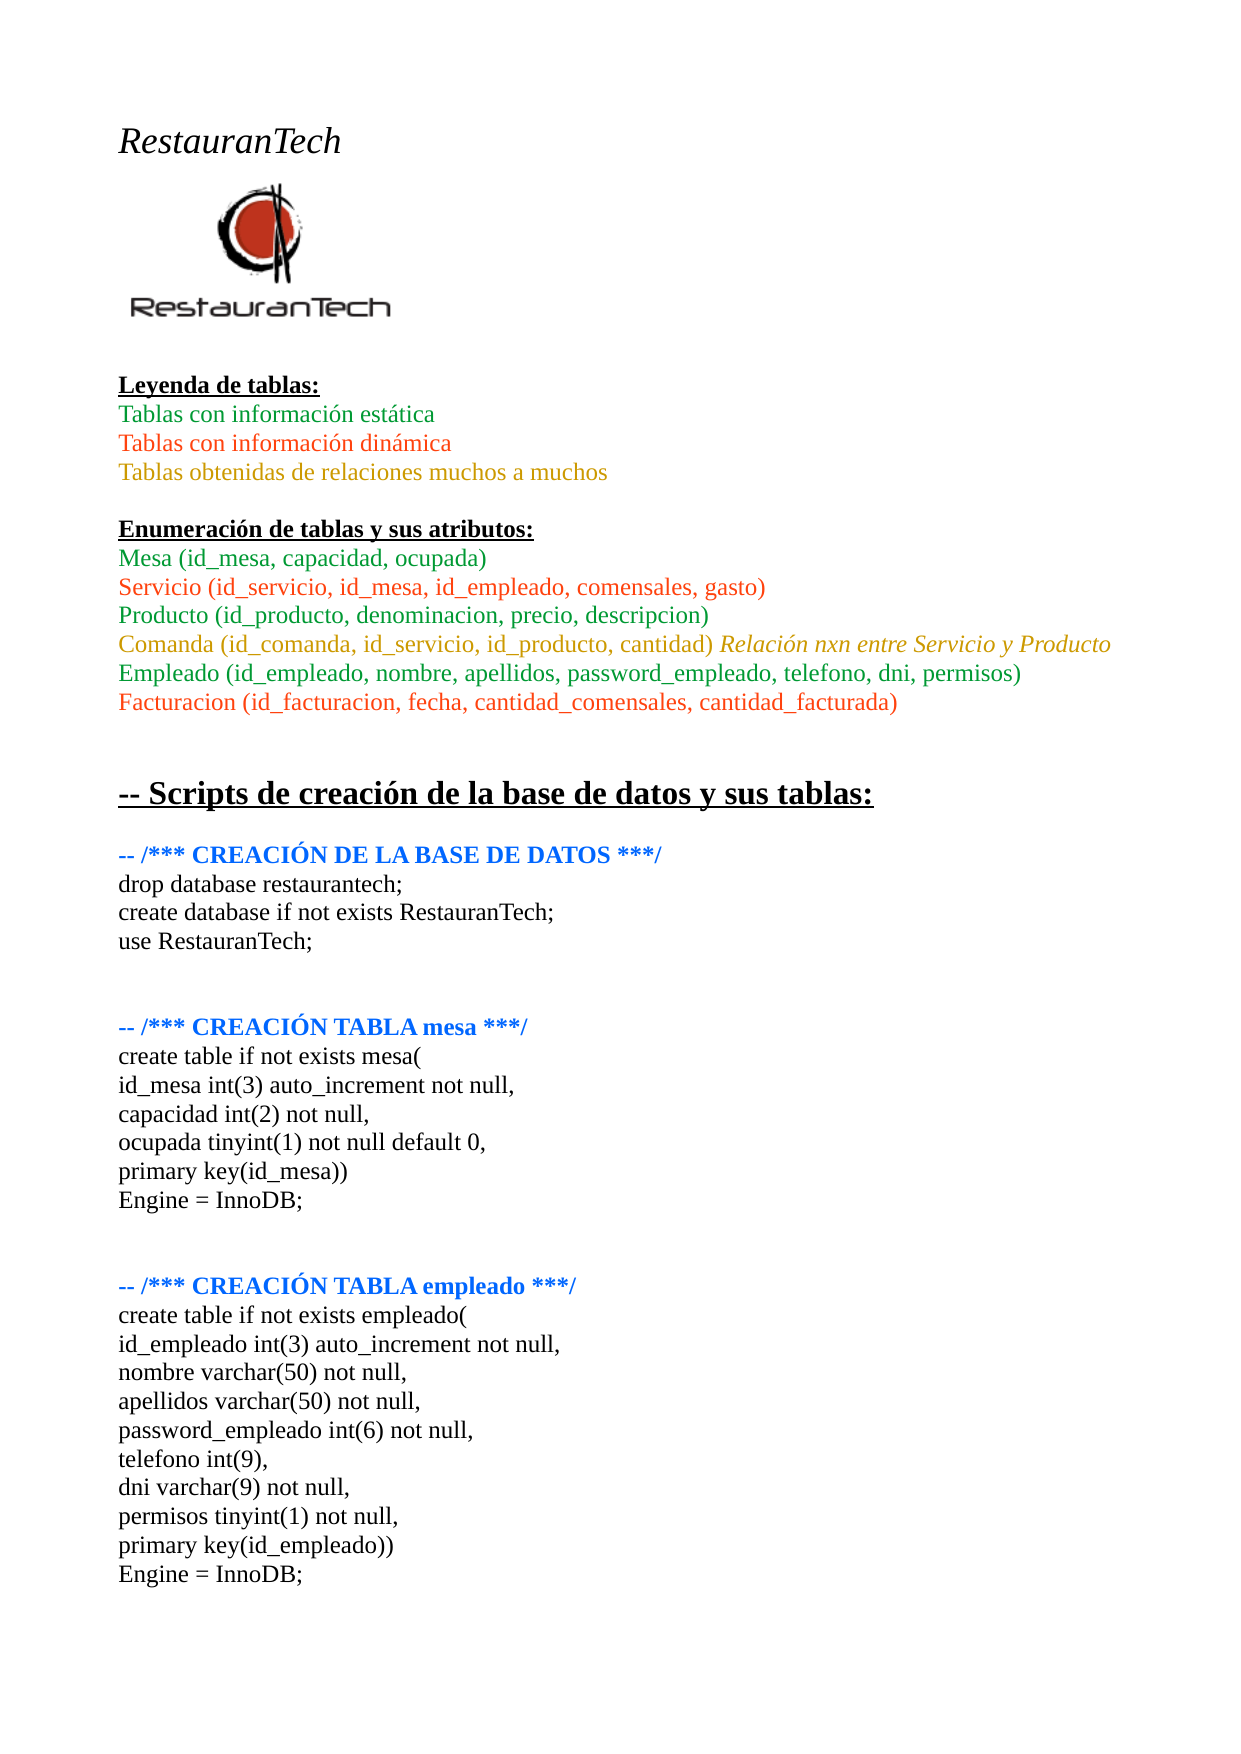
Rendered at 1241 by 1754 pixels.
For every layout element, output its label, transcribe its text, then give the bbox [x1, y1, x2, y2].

text Comanda (id_comanda, id_servicio, id_producto, cantidad) Relación nxn entre Servicio y Producto [118, 629, 1122, 658]
text password_empleado int(6) not null, [118, 1415, 1122, 1444]
text capacidad int(2) not null, [118, 1099, 1122, 1127]
text Facturacion (id_facturacion, fecha, cantidad_comensales, cantidad_facturada) [118, 687, 1122, 715]
text Enumeración de tablas y sus atributos: [118, 514, 1122, 543]
text use RestauranTech; [118, 926, 1122, 955]
text Tablas con información estática [118, 399, 1122, 428]
text apellidos varchar(50) not null, [118, 1386, 1122, 1415]
text create database if not exists RestauranTech; [118, 897, 1122, 926]
text Engine = InnoDB; [118, 1185, 1122, 1214]
text create table if not exists empleado( [118, 1300, 1122, 1329]
text -- Scripts de creación de la base de datos y sus tablas: [118, 773, 1122, 811]
text Leyenda de tablas: [118, 370, 1122, 399]
text Servicio (id_servicio, id_mesa, id_empleado, comensales, gasto) [118, 572, 1122, 600]
text Empleado (id_empleado, nombre, apellidos, password_empleado, telefono, dni, permisos) [118, 658, 1122, 687]
text permisos tinyint(1) not null, [118, 1501, 1122, 1530]
text -- /*** CREACIÓN DE LA BASE DE DATOS ***/ [118, 840, 1122, 869]
text drop database restaurantech; [118, 869, 1122, 897]
text RestauranTech [118, 118, 1122, 161]
text nombre varchar(50) not null, [118, 1357, 1122, 1386]
text Producto (id_producto, denominacion, precio, descripcion) [118, 600, 1122, 629]
text id_empleado int(3) auto_increment not null, [118, 1329, 1122, 1357]
text Tablas con información dinámica [118, 428, 1122, 457]
text Tablas obtenidas de relaciones muchos a muchos [118, 457, 1122, 485]
picture [118, 161, 405, 342]
text ocupada tinyint(1) not null default 0, [118, 1127, 1122, 1156]
text Mesa (id_mesa, capacidad, ocupada) [118, 543, 1122, 572]
text Engine = InnoDB; [118, 1559, 1122, 1587]
text id_mesa int(3) auto_increment not null, [118, 1070, 1122, 1099]
text primary key(id_mesa)) [118, 1156, 1122, 1185]
text primary key(id_empleado)) [118, 1530, 1122, 1559]
text -- /*** CREACIÓN TABLA mesa ***/ [118, 1012, 1122, 1041]
text create table if not exists mesa( [118, 1041, 1122, 1070]
text telefono int(9), [118, 1444, 1122, 1472]
text dni varchar(9) not null, [118, 1472, 1122, 1501]
text -- /*** CREACIÓN TABLA empleado ***/ [118, 1271, 1122, 1300]
